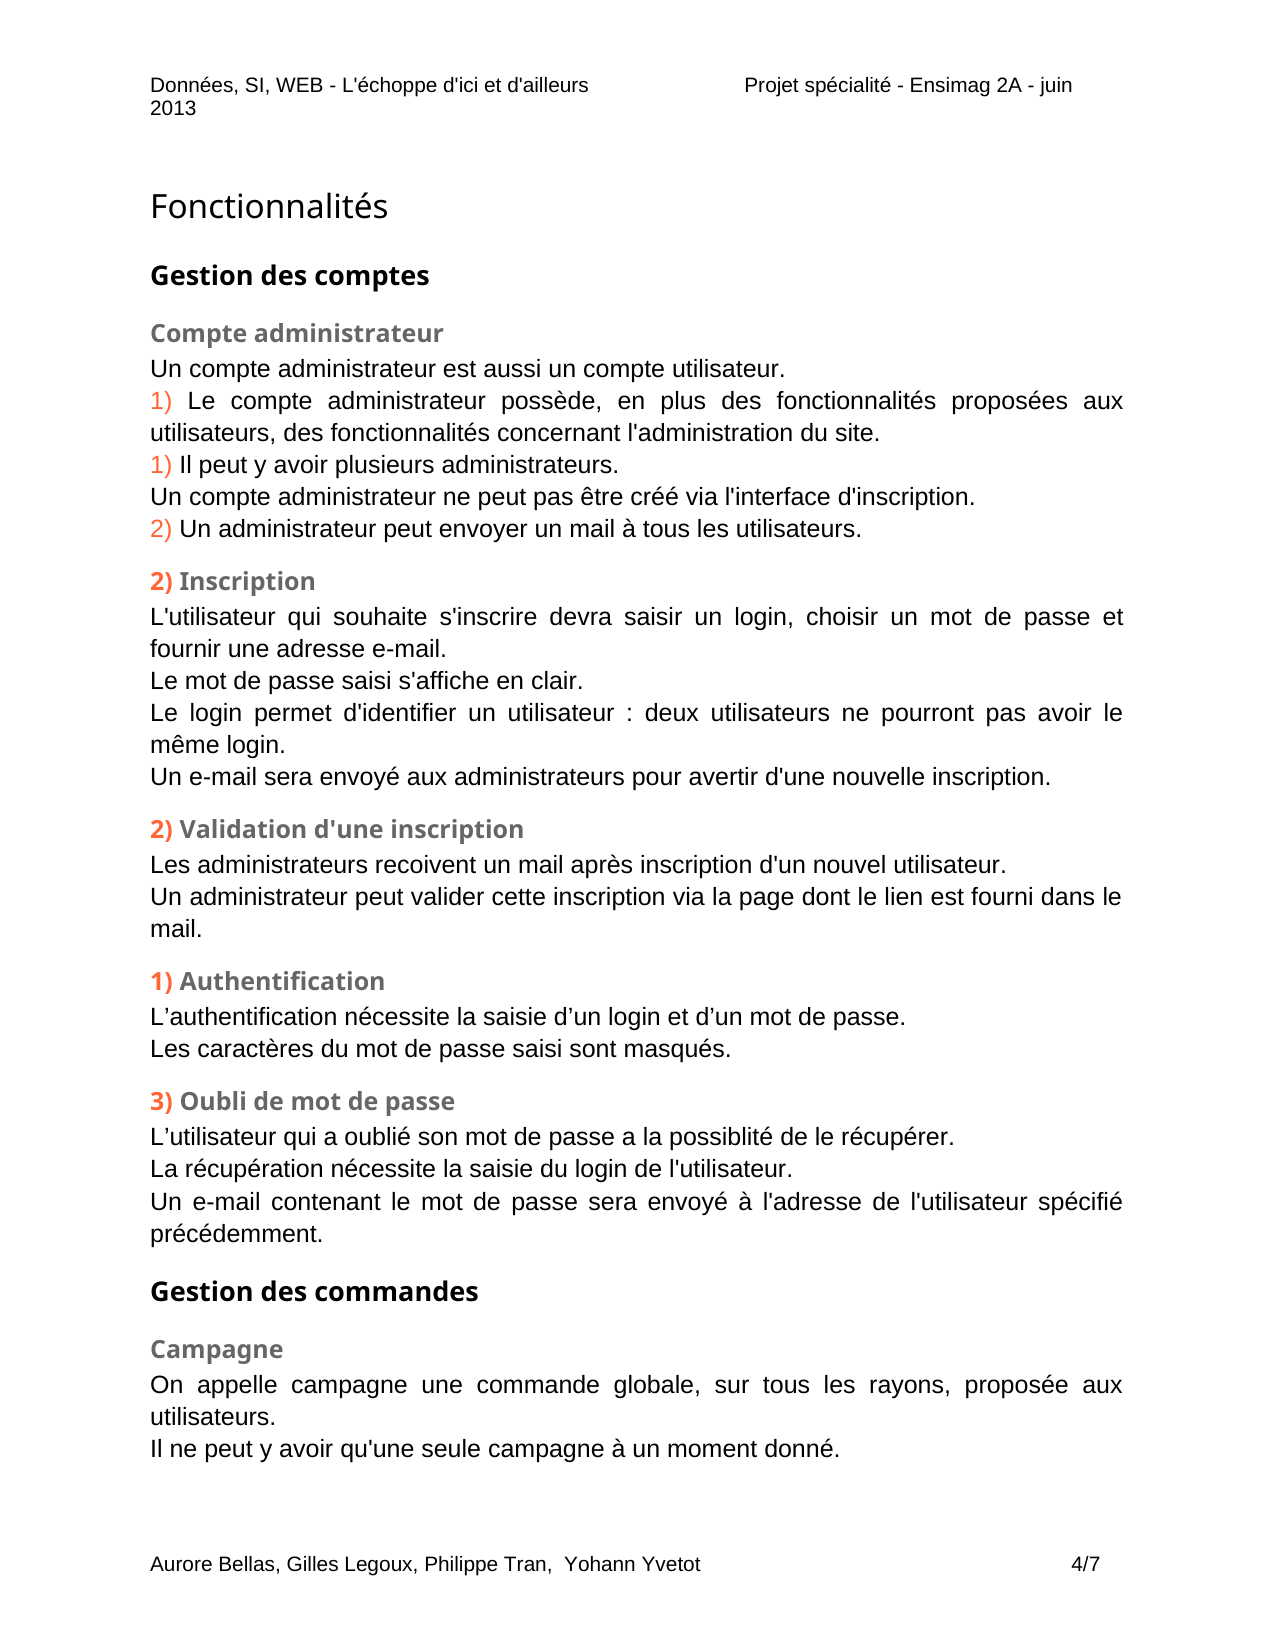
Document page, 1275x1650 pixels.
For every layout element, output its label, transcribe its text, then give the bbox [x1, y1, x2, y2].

text Le mot de passe saisi s'affiche en clair. [150, 667, 1125, 695]
subtitle 2) Inscription [150, 564, 1125, 598]
text L'utilisateur qui souhaite s'inscrire devra saisir un login, choisir un mot de passe et fournir une adresse e-mail. [150, 603, 1125, 663]
text Les administrateurs recoivent un mail après inscription d'un nouvel utilisateur. [150, 851, 1125, 879]
text 1) Le compte administrateur possède, en plus des fonctionnalités proposées aux utilisateurs, des fonctionnalités concernant l'administration du site. [150, 387, 1125, 447]
text La récupération nécessite la saisie du login de l'utilisateur. [150, 1155, 1125, 1183]
subtitle Gestion des commandes [150, 1272, 1125, 1309]
subtitle Fonctionnalités [150, 183, 1125, 229]
text Un administrateur peut valider cette inscription via la page dont le lien est fourni dans le mail. [150, 883, 1125, 943]
subtitle Campagne [150, 1331, 1125, 1366]
text Il ne peut y avoir qu'une seule campagne à un moment donné. [150, 1435, 1125, 1463]
text L’authentification nécessite la saisie d’un login et d’un mot de passe. [150, 1003, 1125, 1031]
subtitle 2) Validation d'une inscription [150, 812, 1125, 846]
text Un compte administrateur est aussi un compte utilisateur. [150, 354, 1125, 382]
text On appelle campagne une commande globale, sur tous les rayons, proposée aux utilisateurs. [150, 1371, 1125, 1431]
text Un compte administrateur ne peut pas être créé via l'interface d'inscription. [150, 483, 1125, 511]
text 1) Il peut y avoir plusieurs administrateurs. [150, 451, 1125, 479]
subtitle Compte administrateur [150, 315, 1125, 349]
text Le login permet d'identifier un utilisateur : deux utilisateurs ne pourront pas avoir le même login. [150, 699, 1125, 759]
text Les caractères du mot de passe saisi sont masqués. [150, 1035, 1125, 1063]
subtitle Gestion des comptes [150, 256, 1125, 293]
subtitle 1) Authentification [150, 964, 1125, 998]
text Un e-mail contenant le mot de passe sera envoyé à l'adresse de l'utilisateur spécifié précédemment. [150, 1187, 1125, 1247]
text L’utilisateur qui a oublié son mot de passe a la possiblité de le récupérer. [150, 1123, 1125, 1151]
text Un e-mail sera envoyé aux administrateurs pour avertir d'une nouvelle inscription. [150, 763, 1125, 791]
text 2) Un administrateur peut envoyer un mail à tous les utilisateurs. [150, 515, 1125, 543]
subtitle 3) Oubli de mot de passe [150, 1084, 1125, 1118]
